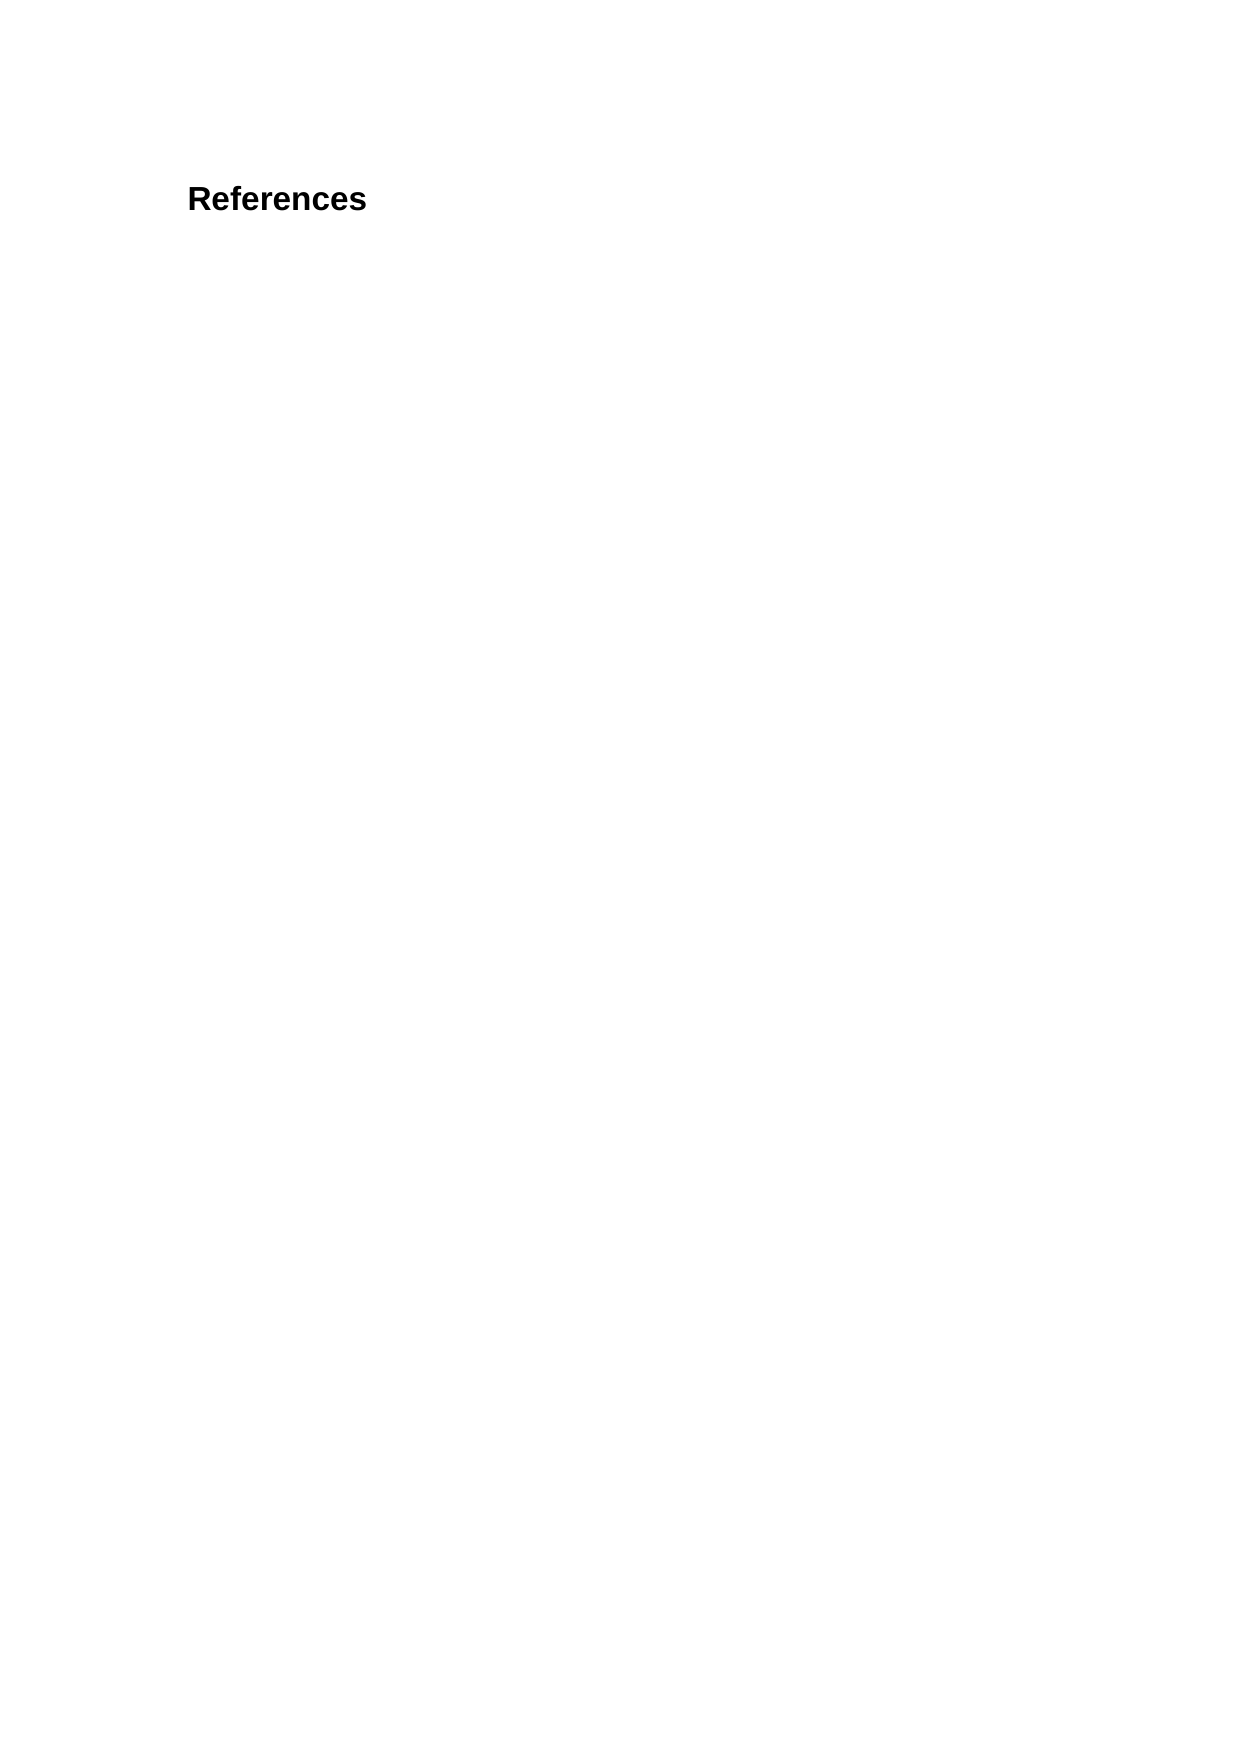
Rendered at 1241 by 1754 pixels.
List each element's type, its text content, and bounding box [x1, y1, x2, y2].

text References [187, 179, 1053, 218]
